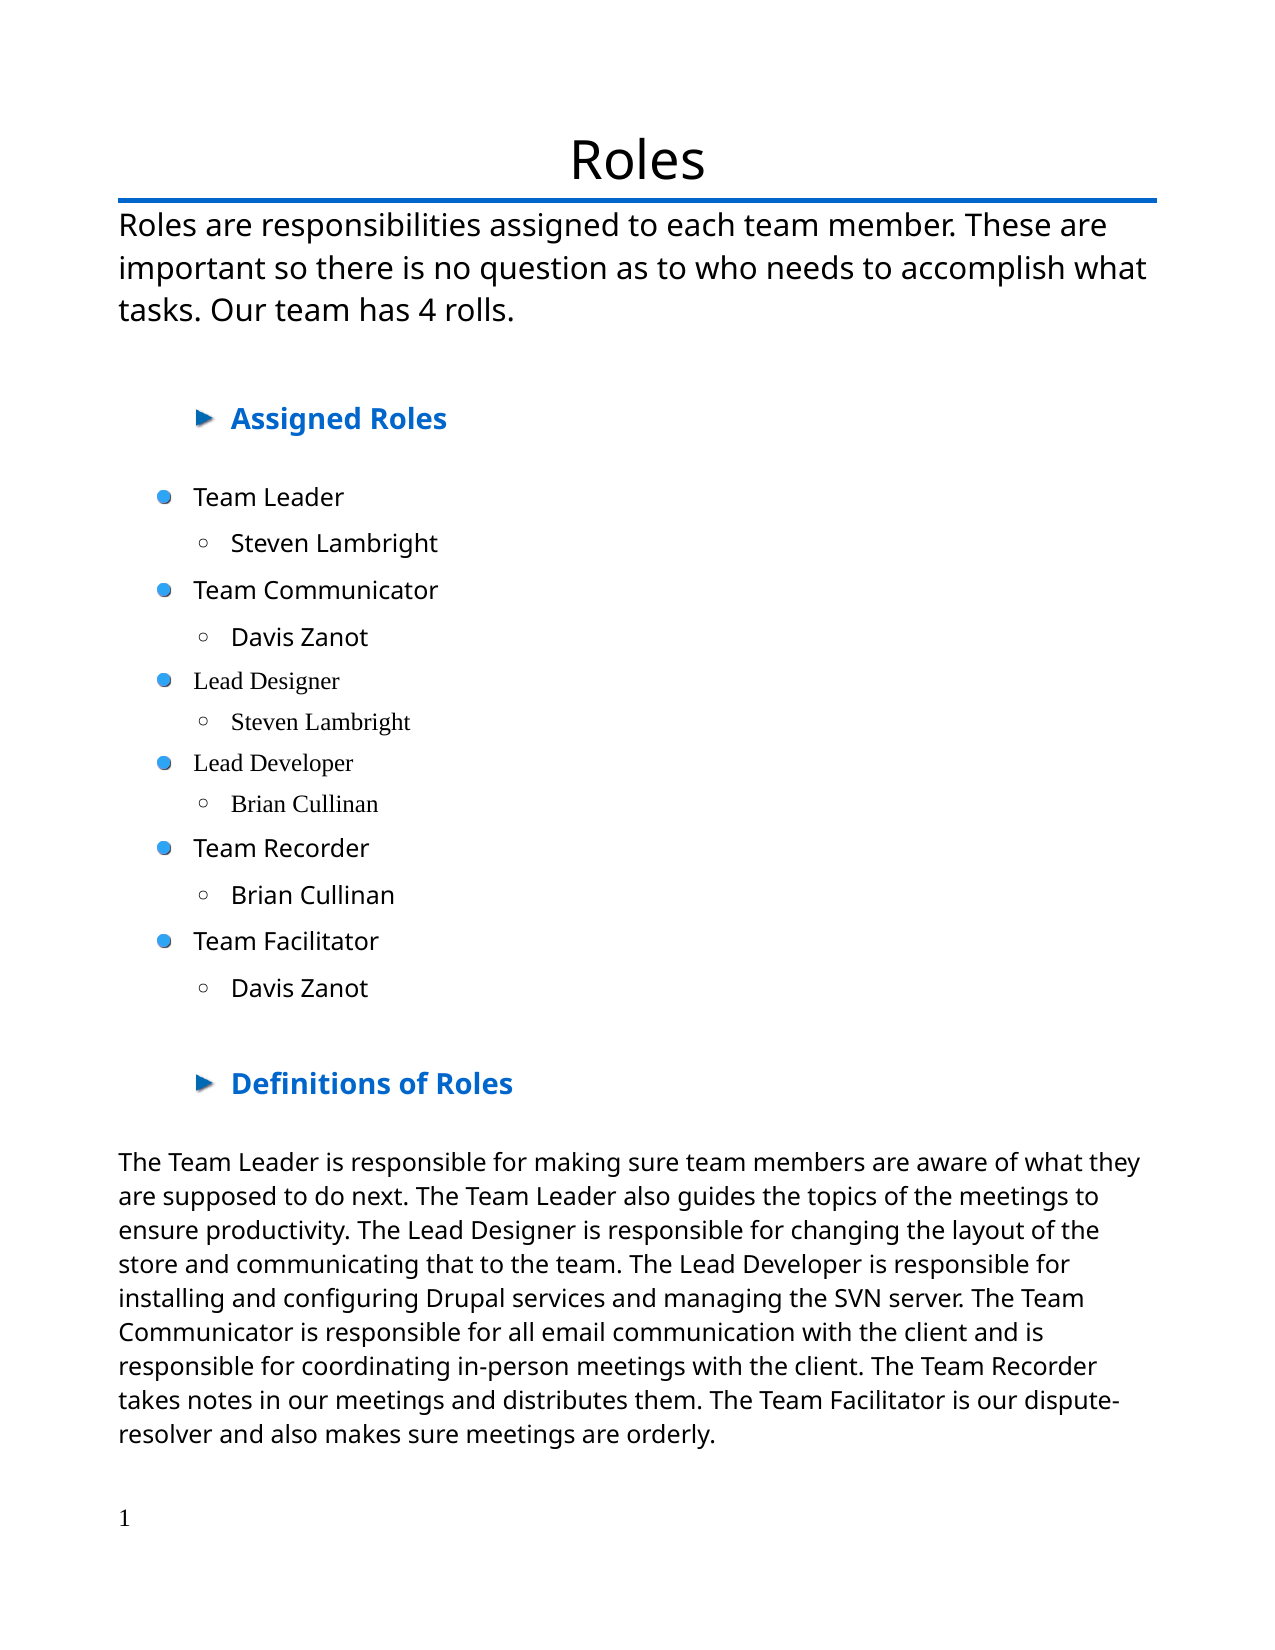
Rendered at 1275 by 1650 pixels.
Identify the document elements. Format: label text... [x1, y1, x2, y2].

list Brian Cullinan [193, 789, 1157, 818]
subtitle Definitions of Roles [193, 1063, 1157, 1103]
list Lead Designer [156, 666, 1157, 694]
picture [156, 582, 172, 598]
list Steven Lambright [193, 707, 1157, 736]
text Roles are responsibilities assigned to each team member. These are important so there is no question as to who needs to accomplish what tasks. Our team has 4 rolls. [118, 203, 1157, 331]
picture [194, 407, 217, 430]
list Lead Developer [156, 748, 1157, 777]
list Team Leader [156, 479, 1157, 513]
list Davis Zanot [193, 619, 1157, 653]
text The Team Leader is responsible for making sure team members are aware of what they are supposed to do next. The Team Leader also guides the topics of the meetings to ensure productivity. The Lead Designer is responsible for changing the layout of the store and communicating that to the team. The Lead Developer is responsible for installing and configuring Drupal services and managing the SVN server. The Team Communicator is responsible for all email communication with the client and is responsible for coordinating in-person meetings with the client. The Team Recorder takes notes in our meetings and distributes them. The Team Facilitator is our dispute-resolver and also makes sure meetings are orderly. [118, 1144, 1157, 1451]
picture [156, 933, 172, 949]
picture [156, 840, 172, 856]
list Brian Cullinan [193, 877, 1157, 911]
list Team Communicator [156, 573, 1157, 607]
list Davis Zanot [193, 970, 1157, 1004]
picture [156, 489, 172, 505]
list Team Facilitator [156, 924, 1157, 958]
list Steven Lambright [193, 526, 1157, 560]
picture [156, 755, 172, 771]
list Team Recorder [156, 831, 1157, 865]
picture [194, 1072, 217, 1095]
subtitle Roles [118, 118, 1157, 198]
picture [156, 672, 172, 688]
subtitle Assigned Roles [193, 398, 1157, 438]
